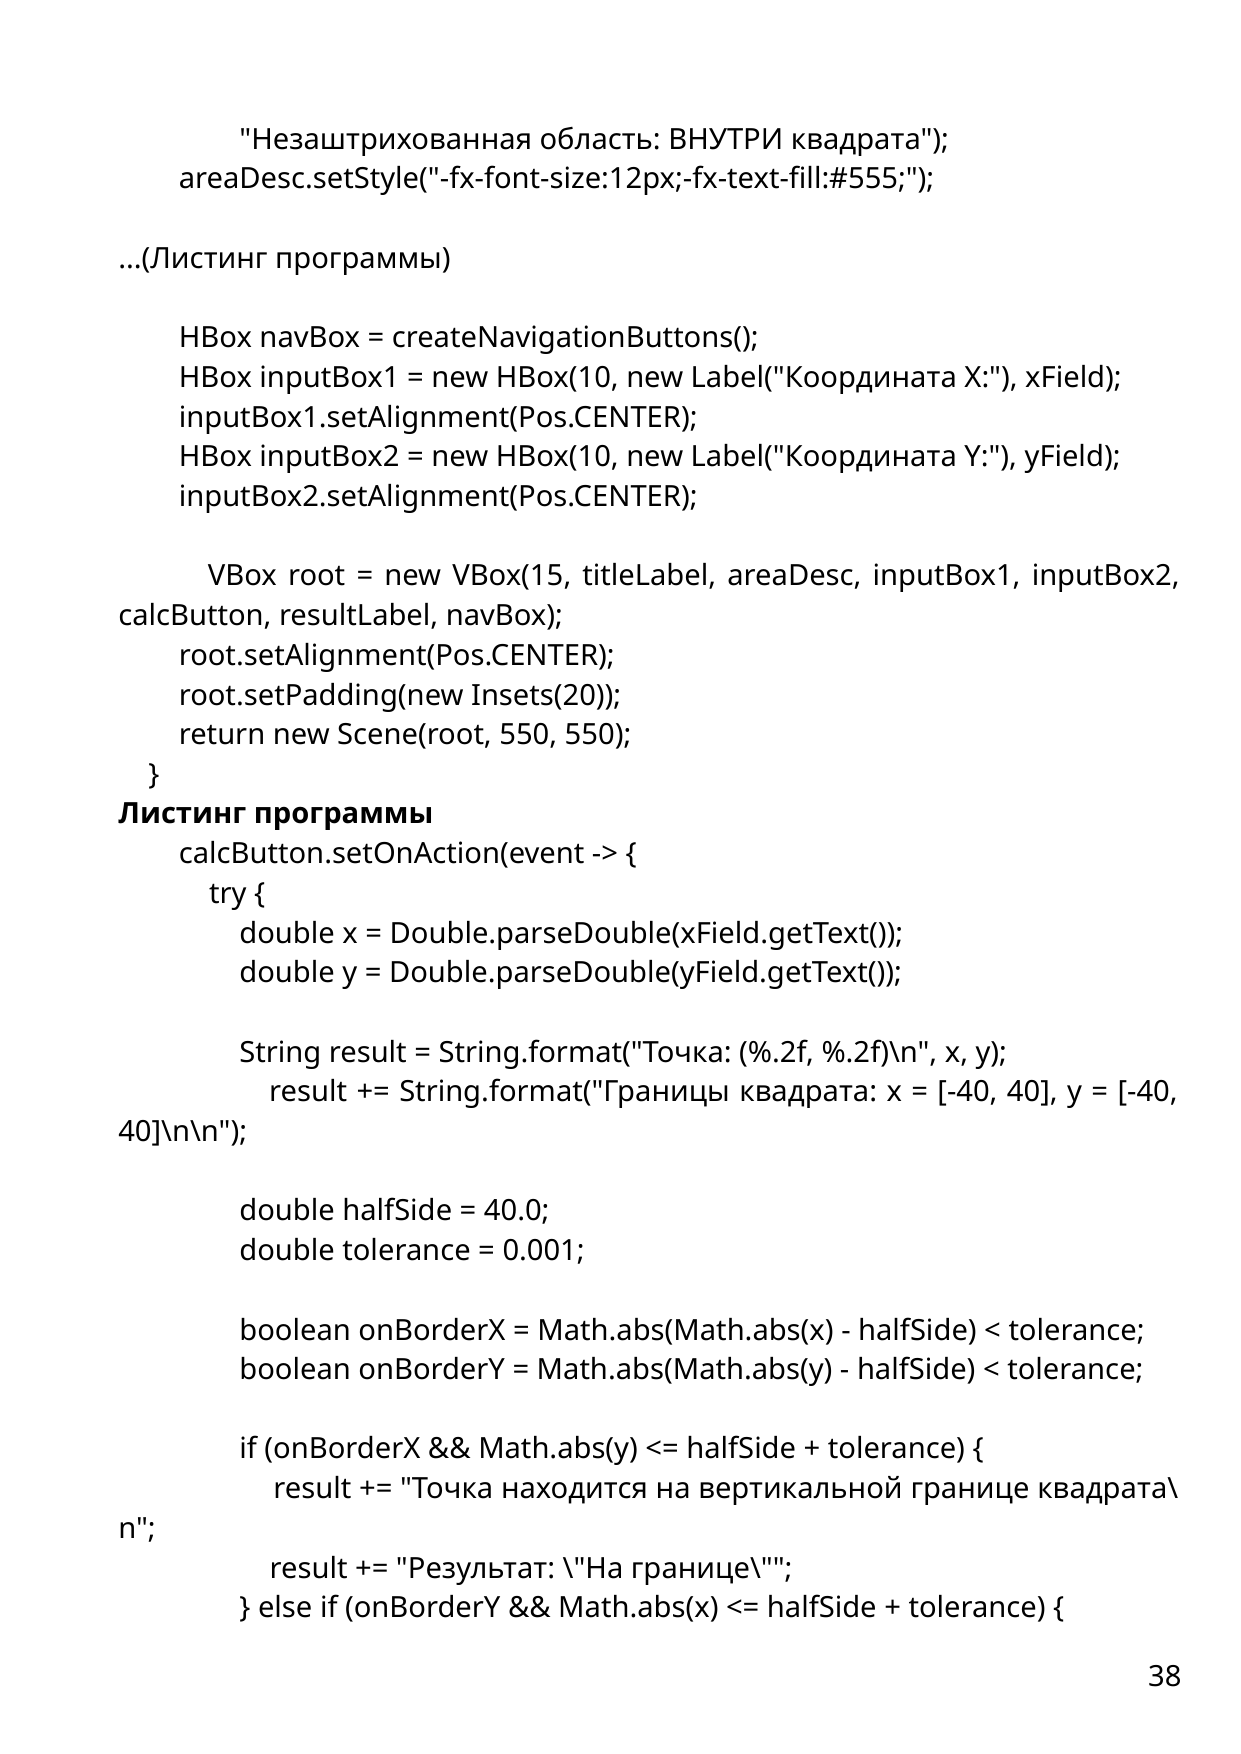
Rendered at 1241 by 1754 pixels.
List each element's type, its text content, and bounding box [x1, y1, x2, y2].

text result += String.format("Границы квадрата: x = [-40, 40], y = [-40, 40]\n\n"); [118, 1071, 1181, 1150]
text VBox root = new VBox(15, titleLabel, areaDesc, inputBox1, inputBox2, calcButton, resultLabel, navBox); [118, 555, 1181, 634]
text HBox inputBox2 = new HBox(10, new Label("Координата Y:"), yField); [118, 436, 1181, 475]
text return new Scene(root, 550, 550); [118, 713, 1181, 753]
text calcButton.setOnAction(event -> { [118, 832, 1181, 872]
text try { [118, 872, 1181, 912]
text result += "Точка находится на вертикальной границе квадрата\n"; [118, 1467, 1181, 1547]
text double halfSide = 40.0; [118, 1190, 1181, 1229]
text inputBox1.setAlignment(Pos.CENTER); [118, 396, 1181, 436]
text areaDesc.setStyle("-fx-font-size:12px;-fx-text-fill:#555;"); [118, 158, 1181, 197]
text root.setPadding(new Insets(20)); [118, 674, 1181, 713]
text Листинг программы [118, 793, 1181, 832]
text } else if (onBorderY && Math.abs(x) <= halfSide + tolerance) { [118, 1587, 1181, 1626]
text inputBox2.setAlignment(Pos.CENTER); [118, 475, 1181, 515]
text if (onBorderX && Math.abs(y) <= halfSide + tolerance) { [118, 1428, 1181, 1467]
text double tolerance = 0.001; [118, 1229, 1181, 1269]
text "Незаштрихованная область: ВНУТРИ квадрата"); [118, 118, 1181, 158]
text boolean onBorderY = Math.abs(Math.abs(y) - halfSide) < tolerance; [118, 1348, 1181, 1388]
text HBox inputBox1 = new HBox(10, new Label("Координата X:"), xField); [118, 356, 1181, 396]
text root.setAlignment(Pos.CENTER); [118, 634, 1181, 674]
text double y = Double.parseDouble(yField.getText()); [118, 952, 1181, 991]
text String result = String.format("Точка: (%.2f, %.2f)\n", x, y); [118, 1031, 1181, 1071]
text boolean onBorderX = Math.abs(Math.abs(x) - halfSide) < tolerance; [118, 1309, 1181, 1348]
text } [118, 753, 1181, 793]
text result += "Результат: \"На границе\""; [118, 1547, 1181, 1587]
text double x = Double.parseDouble(xField.getText()); [118, 912, 1181, 952]
text ...(Листинг программы) [118, 237, 1181, 277]
text HBox navBox = createNavigationButtons(); [118, 317, 1181, 356]
